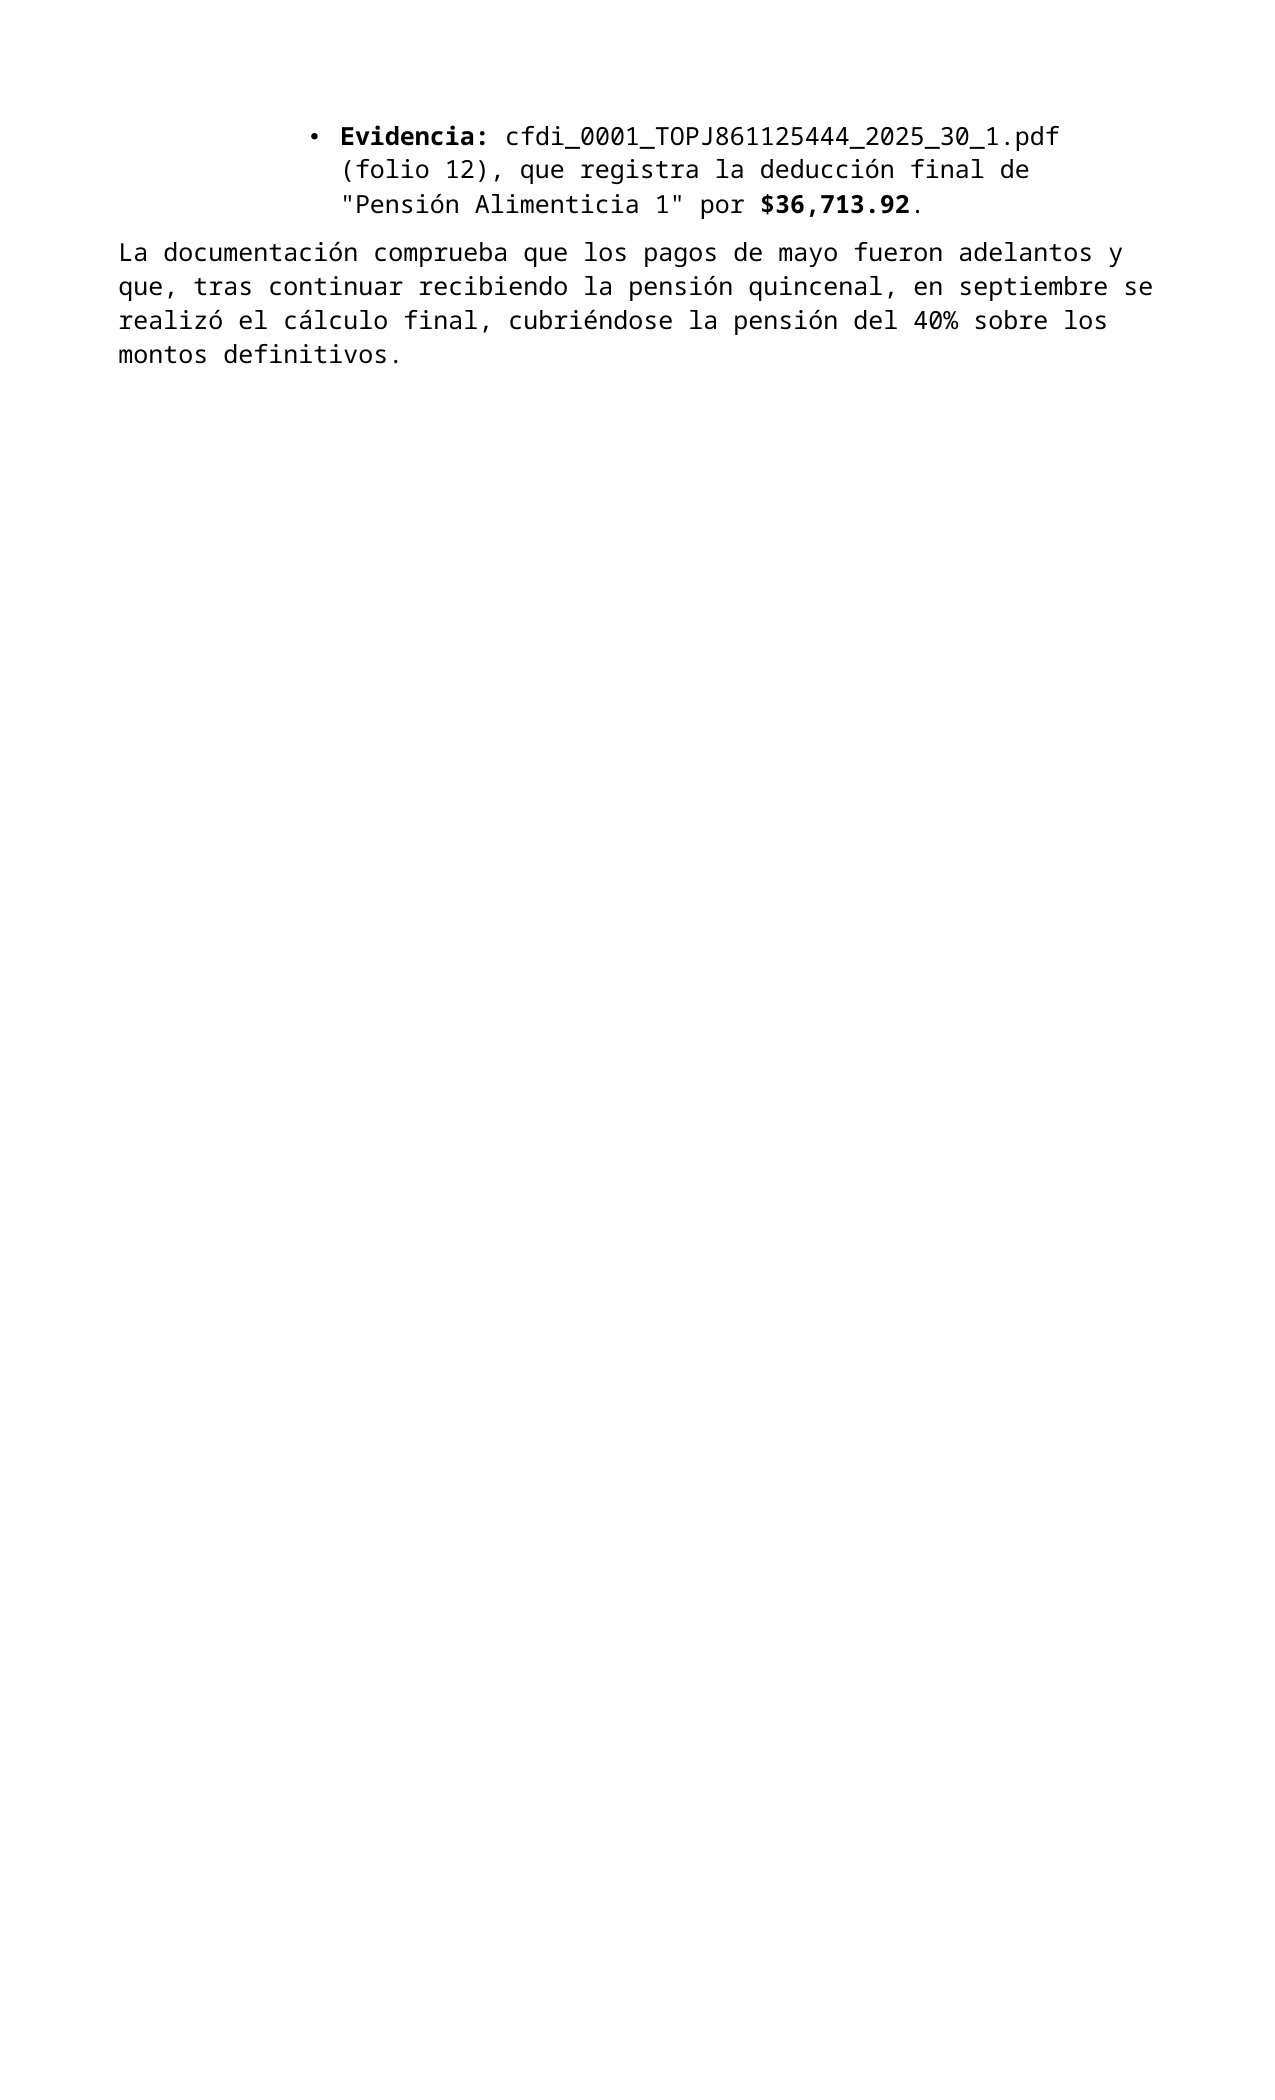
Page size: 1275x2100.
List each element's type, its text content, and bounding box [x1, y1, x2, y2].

text La documentación comprueba que los pagos de mayo fueron adelantos y que, tras continuar recibiendo la pensión quincenal, en septiembre se realizó el cálculo final, cubriéndose la pensión del 40% sobre los montos definitivos. [118, 235, 1157, 371]
list Evidencia: cfdi_0001_TOPJ861125444_2025_30_1.pdf (folio 12), que registra la deducción final de "Pensión Alimenticia 1" por $36,713.92. [310, 118, 1157, 220]
